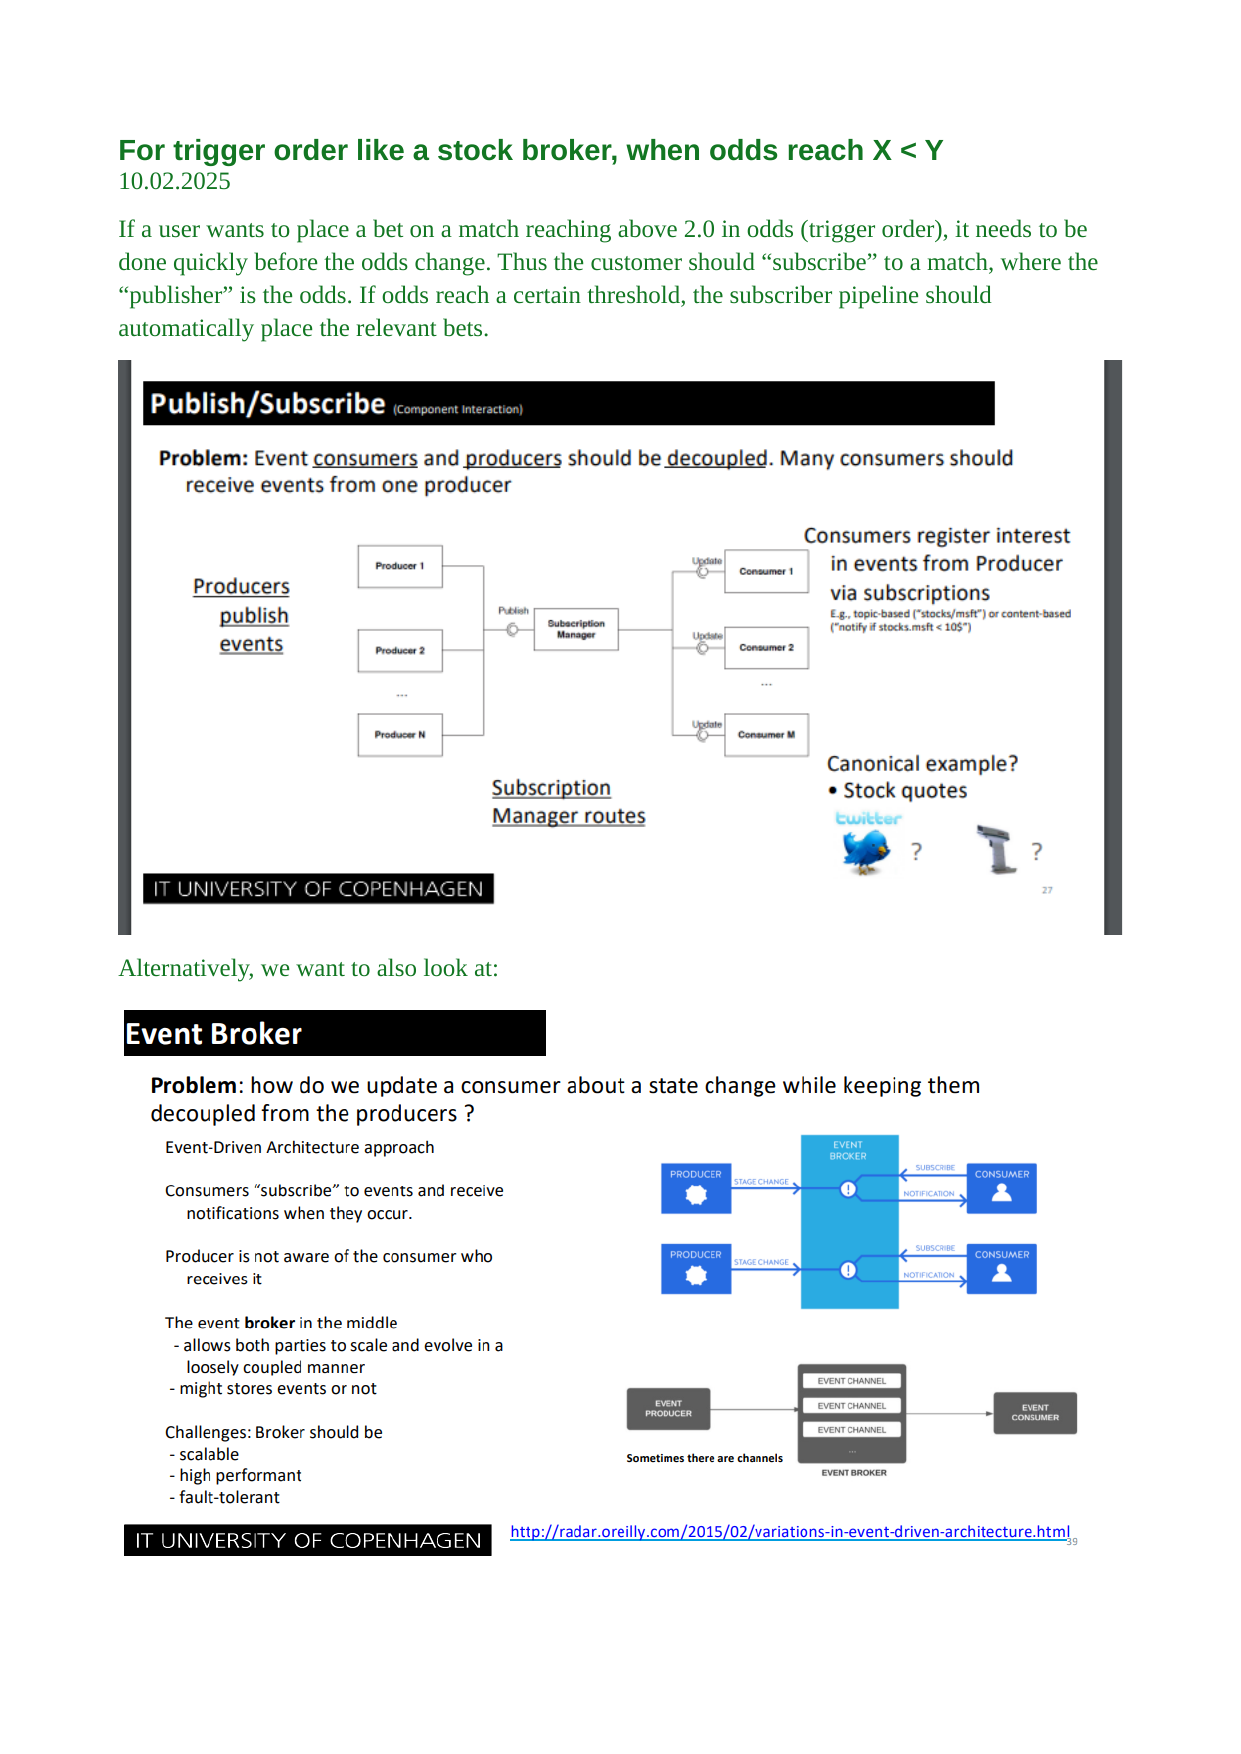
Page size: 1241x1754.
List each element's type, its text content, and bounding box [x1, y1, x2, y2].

text If a user wants to place a bet on a match reaching above 2.0 in odds (trigger order), it needs to be done quickly before the odds change. Thus the customer should “subscribe” to a match, where the “publisher” is the odds. If odds reach a certain threshold, the subscriber pipeline should automatically place the relevant bets. [118, 214, 1122, 342]
picture [118, 1000, 1123, 1561]
subtitle For trigger order like a stock broker, when odds reach X < Y [118, 133, 1122, 166]
picture [118, 360, 1123, 935]
text 10.02.2025 [118, 166, 1122, 195]
text Alternatively, we want to also look at: [118, 953, 1122, 982]
